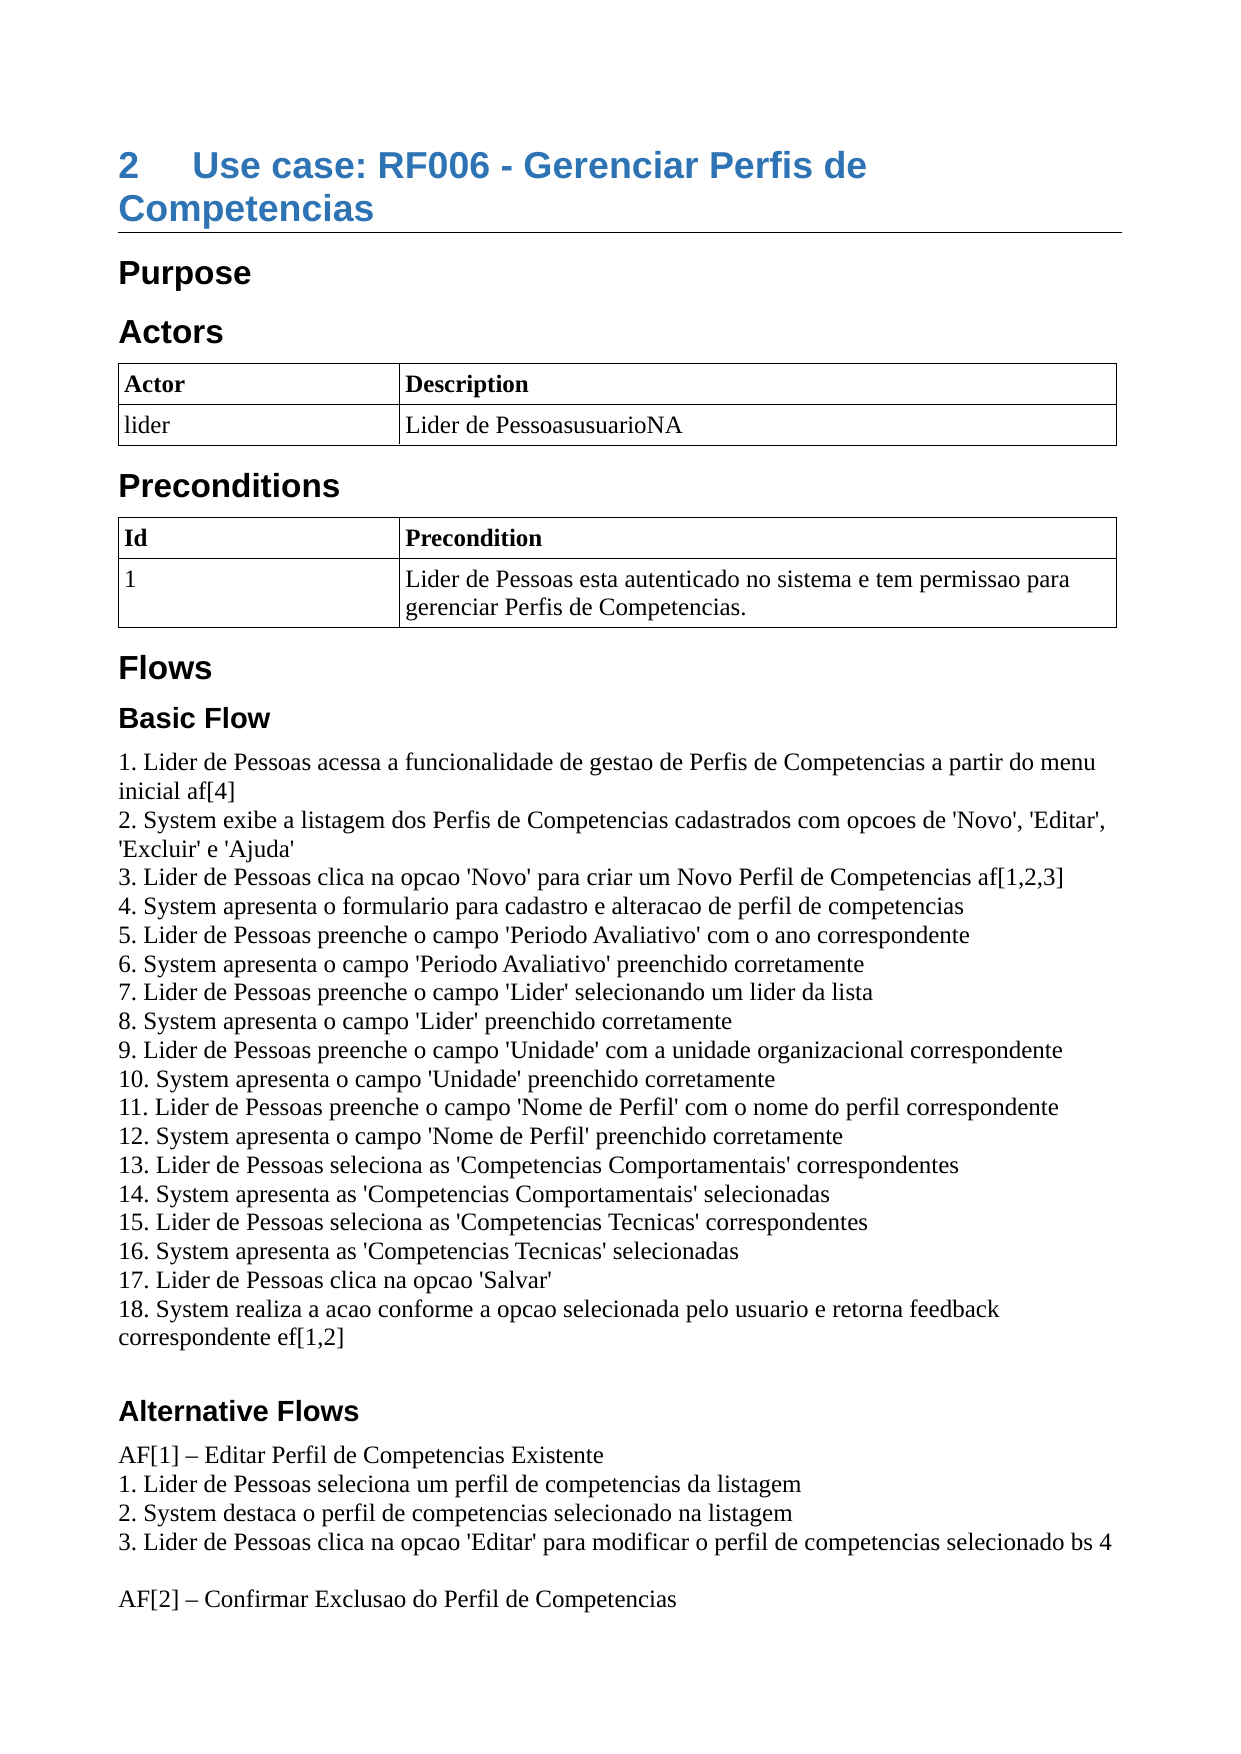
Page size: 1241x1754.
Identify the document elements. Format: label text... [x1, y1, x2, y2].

text 11. Lider de Pessoas preenche o campo 'Nome de Perfil' com o nome do perfil correspondente [118, 1092, 1122, 1121]
text AF[2] – Confirmar Exclusao do Perfil de Competencias [118, 1584, 1122, 1613]
text 1. Lider de Pessoas acessa a funcionalidade de gestao de Perfis de Competencias a partir do menu inicial af[4] [118, 747, 1122, 805]
text 12. System apresenta o campo 'Nome de Perfil' preenchido corretamente [118, 1121, 1122, 1150]
subtitle Flows [118, 648, 1122, 687]
table_cell 1 [119, 559, 399, 627]
subtitle Preconditions [118, 466, 1122, 504]
text 9. Lider de Pessoas preenche o campo 'Unidade' com a unidade organizacional correspondente [118, 1035, 1122, 1064]
text 15. Lider de Pessoas seleciona as 'Competencias Tecnicas' correspondentes [118, 1207, 1122, 1236]
text 2. System destaca o perfil de competencias selecionado na listagem [118, 1498, 1122, 1527]
text 16. System apresenta as 'Competencias Tecnicas' selecionadas [118, 1236, 1122, 1265]
table_header Precondition [400, 518, 1116, 557]
text 10. System apresenta o campo 'Unidade' preenchido corretamente [118, 1064, 1122, 1092]
subtitle Basic Flow [118, 701, 1122, 735]
table_header Description [400, 364, 1116, 404]
text 13. Lider de Pessoas seleciona as 'Competencias Comportamentais' correspondentes [118, 1150, 1122, 1179]
text 3. Lider de Pessoas clica na opcao 'Editar' para modificar o perfil de competencias selecionado bs 4 [118, 1527, 1122, 1556]
text 5. Lider de Pessoas preenche o campo 'Periodo Avaliativo' com o ano correspondente [118, 920, 1122, 949]
text 7. Lider de Pessoas preenche o campo 'Lider' selecionando um lider da lista [118, 977, 1122, 1006]
subtitle Purpose [118, 253, 1122, 291]
text 2. System exibe a listagem dos Perfis de Competencias cadastrados com opcoes de 'Novo', 'Editar', 'Excluir' e 'Ajuda' [118, 805, 1122, 862]
table_header Actor [119, 364, 399, 404]
subtitle Alternative Flows [118, 1394, 1122, 1428]
text 14. System apresenta as 'Competencias Comportamentais' selecionadas [118, 1179, 1122, 1207]
text 6. System apresenta o campo 'Periodo Avaliativo' preenchido corretamente [118, 949, 1122, 977]
table_cell Lider de PessoasusuarioNA [400, 405, 1116, 444]
text 18. System realiza a acao conforme a opcao selecionada pelo usuario e retorna feedback correspondente ef[1,2] [118, 1294, 1122, 1351]
text 3. Lider de Pessoas clica na opcao 'Novo' para criar um Novo Perfil de Competencias af[1,2,3] [118, 862, 1122, 891]
table_cell lider [119, 405, 399, 444]
table_header Id [119, 518, 399, 557]
table_cell Lider de Pessoas esta autenticado no sistema e tem permissao para gerenciar Perfis de Competencias. [400, 559, 1116, 627]
subtitle Use case: RF006 - Gerenciar Perfis de Competencias [118, 143, 1122, 232]
subtitle Actors [118, 312, 1122, 351]
text 4. System apresenta o formulario para cadastro e alteracao de perfil de competencias [118, 891, 1122, 920]
text 1. Lider de Pessoas seleciona um perfil de competencias da listagem [118, 1469, 1122, 1498]
text 17. Lider de Pessoas clica na opcao 'Salvar' [118, 1265, 1122, 1294]
text AF[1] – Editar Perfil de Competencias Existente [118, 1441, 1122, 1469]
text 8. System apresenta o campo 'Lider' preenchido corretamente [118, 1006, 1122, 1035]
